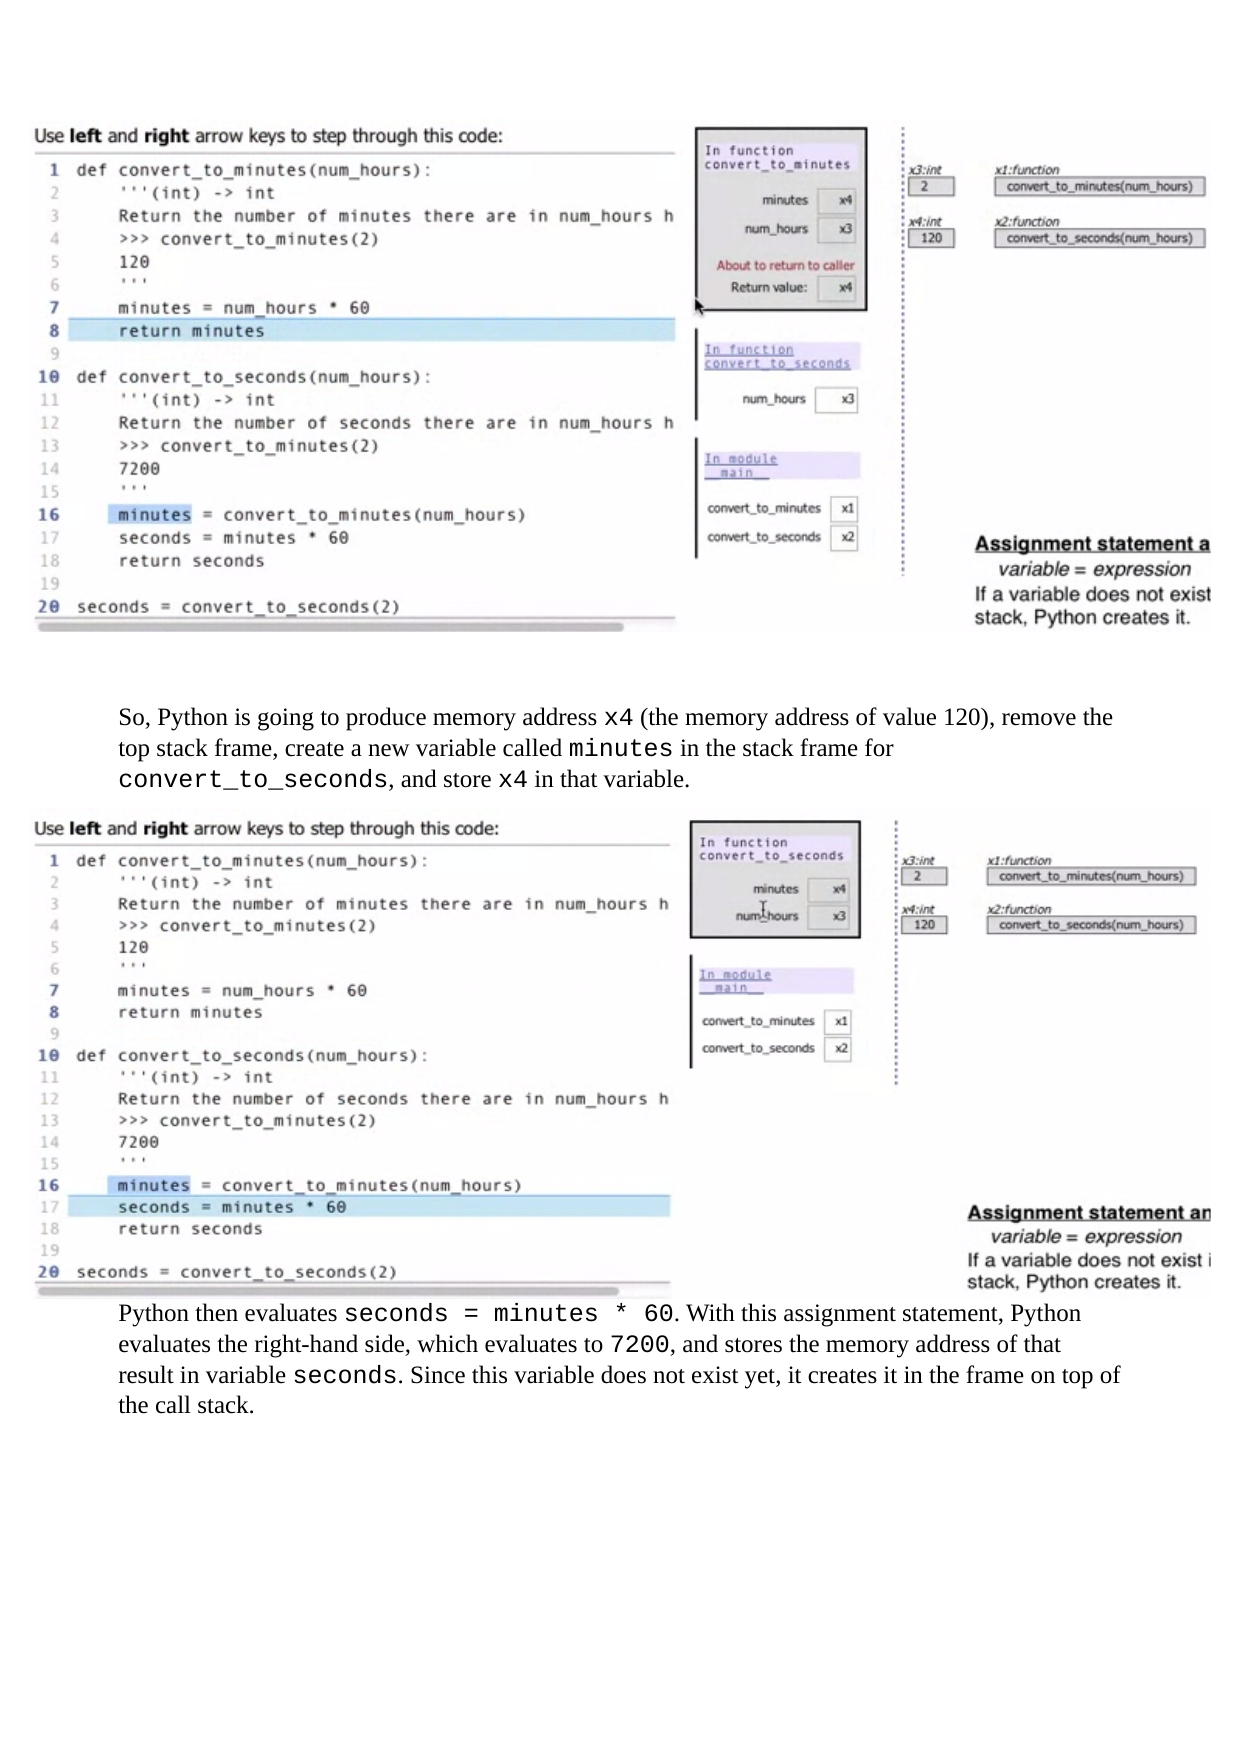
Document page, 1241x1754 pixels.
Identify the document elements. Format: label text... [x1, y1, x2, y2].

text Python then evaluates seconds = minutes * 60. With this assignment statement, Python evaluates the right-hand side, which evaluates to 7200, and stores the memory address of that result in variable seconds. Since this variable does not exist yet, it creates it in the frame on top of the call stack. [118, 1299, 1122, 1419]
text So, Python is going to produce memory address x4 (the memory address of value 120), remove the top stack frame, create a new variable called minutes in the stack frame for convert_to_seconds, and store x4 in that variable. [118, 702, 1122, 794]
